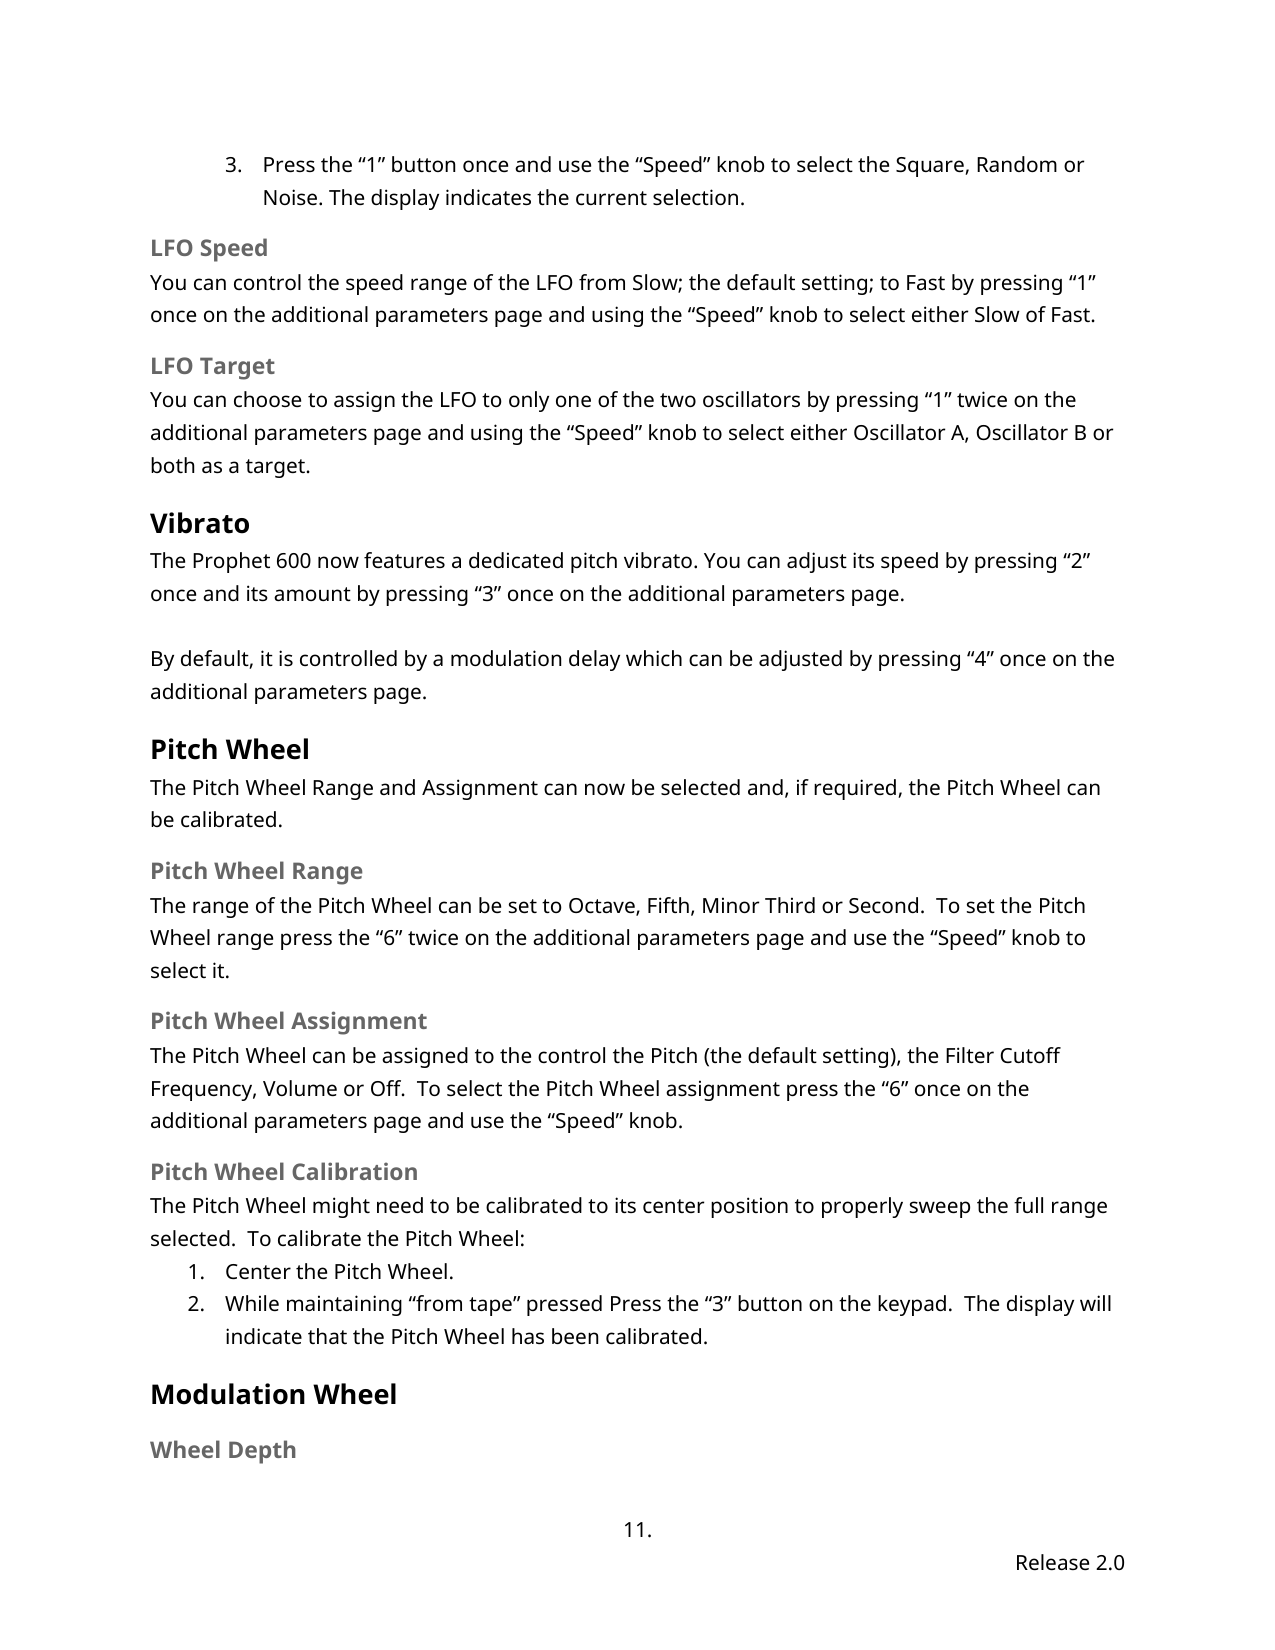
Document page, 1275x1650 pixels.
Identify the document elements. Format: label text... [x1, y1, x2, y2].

list Center the Pitch Wheel. [187, 1257, 1125, 1285]
text The Prophet 600 now features a dedicated pitch vibrato. You can adjust its speed by pressing “2” once and its amount by pressing “3” once on the additional parameters page. [150, 547, 1125, 608]
text You can choose to assign the LFO to only one of the two oscillators by pressing “1” twice on the additional parameters page and using the “Speed” knob to select either Oscillator A, Oscillator B or both as a target. [150, 386, 1125, 479]
text By default, it is controlled by a modulation delay which can be adjusted by pressing “4” once on the additional parameters page. [150, 644, 1125, 706]
subtitle Pitch Wheel [150, 731, 1125, 767]
text You can control the speed range of the LFO from Slow; the default setting; to Fast by pressing “1” once on the additional parameters page and using the “Speed” knob to select either Slow of Fast. [150, 268, 1125, 329]
list Press the “1” button once and use the “Speed” knob to select the Square, Random or Noise. The display indicates the current selection. [225, 150, 1125, 211]
subtitle Wheel Depth [150, 1434, 1125, 1466]
subtitle LFO Speed [150, 232, 1125, 263]
subtitle Modulation Wheel [150, 1375, 1125, 1412]
subtitle Pitch Wheel Assignment [150, 1005, 1125, 1036]
list While maintaining “from tape” pressed Press the “3” button on the keypad. The display will indicate that the Pitch Wheel has been calibrated. [187, 1289, 1125, 1350]
text The range of the Pitch Wheel can be set to Octave, Fifth, Minor Third or Second. To set the Pitch Wheel range press the “6” twice on the additional parameters page and use the “Speed” knob to select it. [150, 891, 1125, 984]
text The Pitch Wheel Range and Assignment can now be selected and, if required, the Pitch Wheel can be calibrated. [150, 773, 1125, 834]
subtitle LFO Target [150, 350, 1125, 381]
text The Pitch Wheel can be assigned to the control the Pitch (the default setting), the Filter Cutoff Frequency, Volume or Off. To select the Pitch Wheel assignment press the “6” once on the additional parameters page and use the “Speed” knob. [150, 1041, 1125, 1135]
subtitle Pitch Wheel Calibration [150, 1156, 1125, 1187]
subtitle Vibrato [150, 504, 1125, 541]
subtitle Pitch Wheel Range [150, 855, 1125, 886]
text The Pitch Wheel might need to be calibrated to its center position to properly sweep the full range selected. To calibrate the Pitch Wheel: [150, 1192, 1125, 1253]
